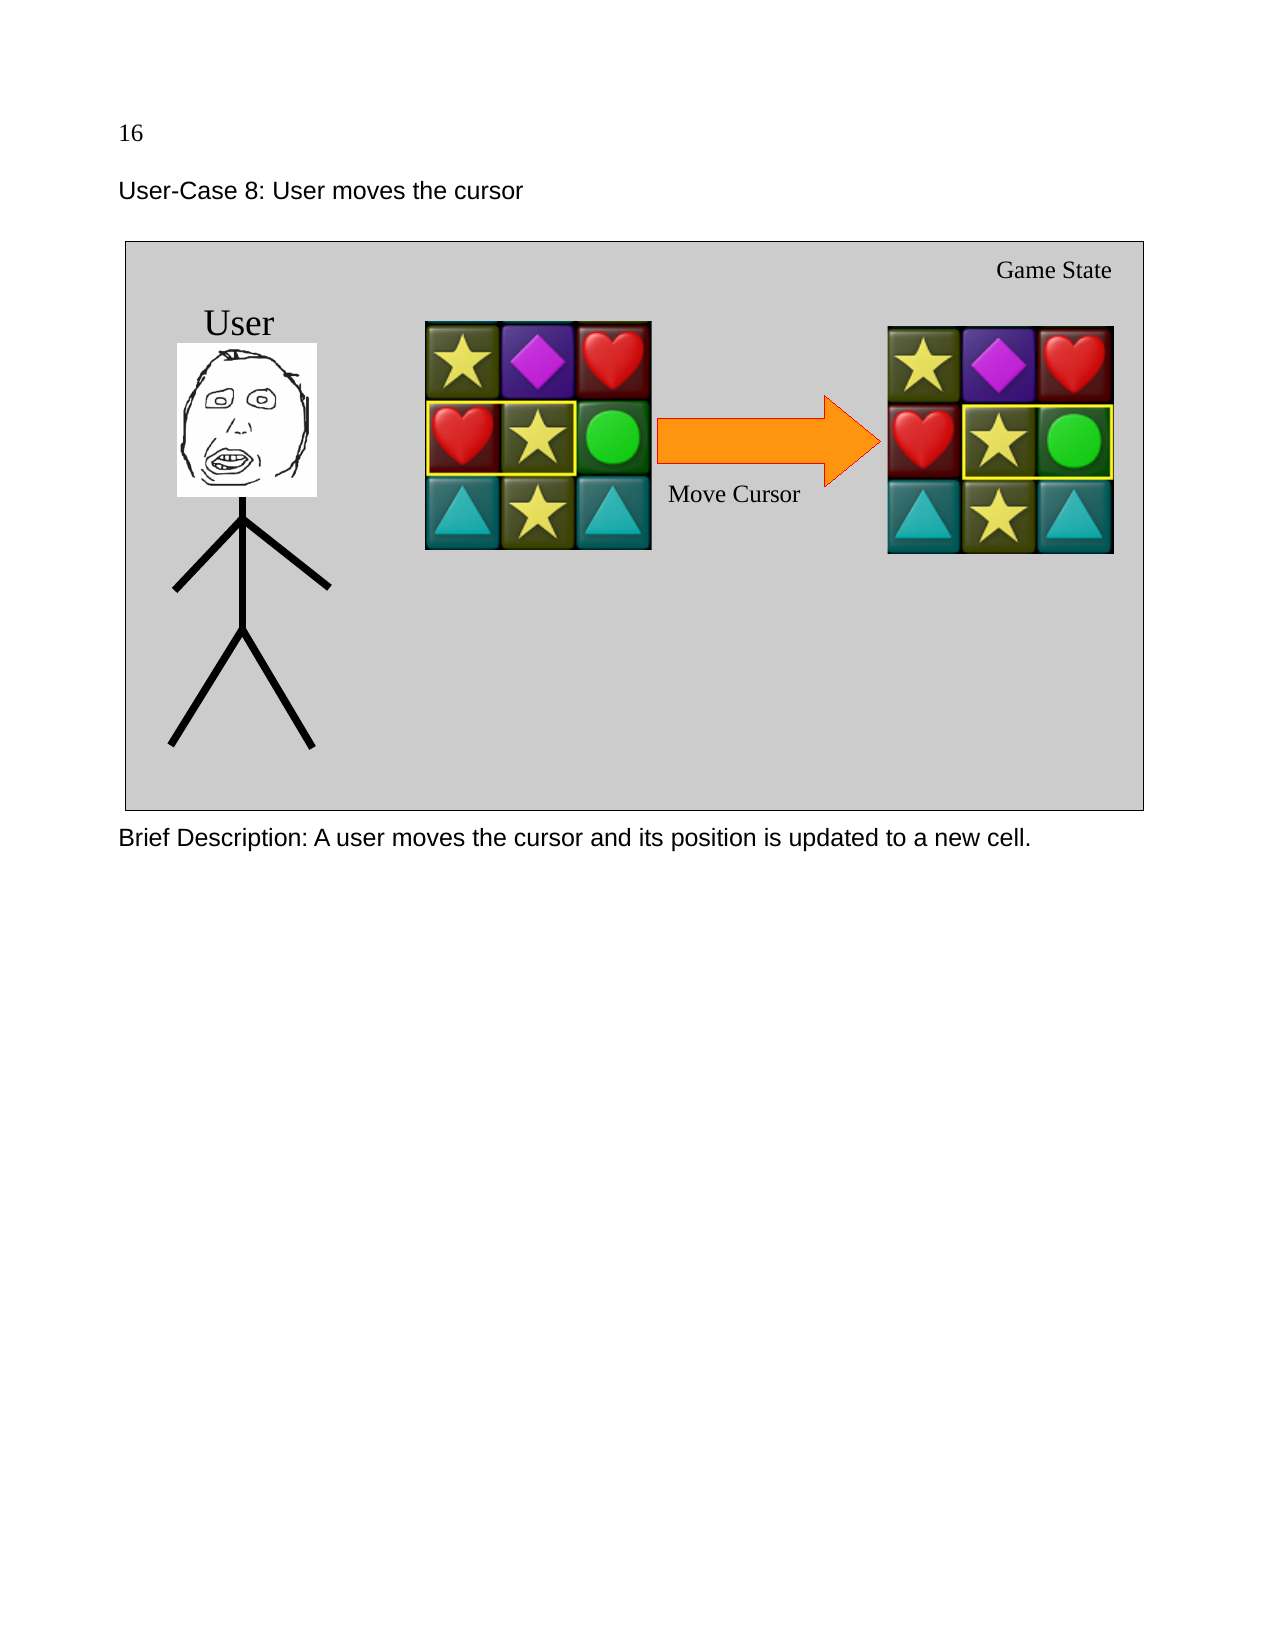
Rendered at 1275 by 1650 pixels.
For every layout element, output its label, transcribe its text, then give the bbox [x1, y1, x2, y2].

picture [425, 321, 652, 550]
text User-Case 8: User moves the cursor [118, 176, 1157, 205]
picture [887, 326, 1114, 554]
text Brief Description: A user moves the cursor and its position is updated to a new cell. [118, 823, 1157, 852]
picture [177, 343, 317, 497]
